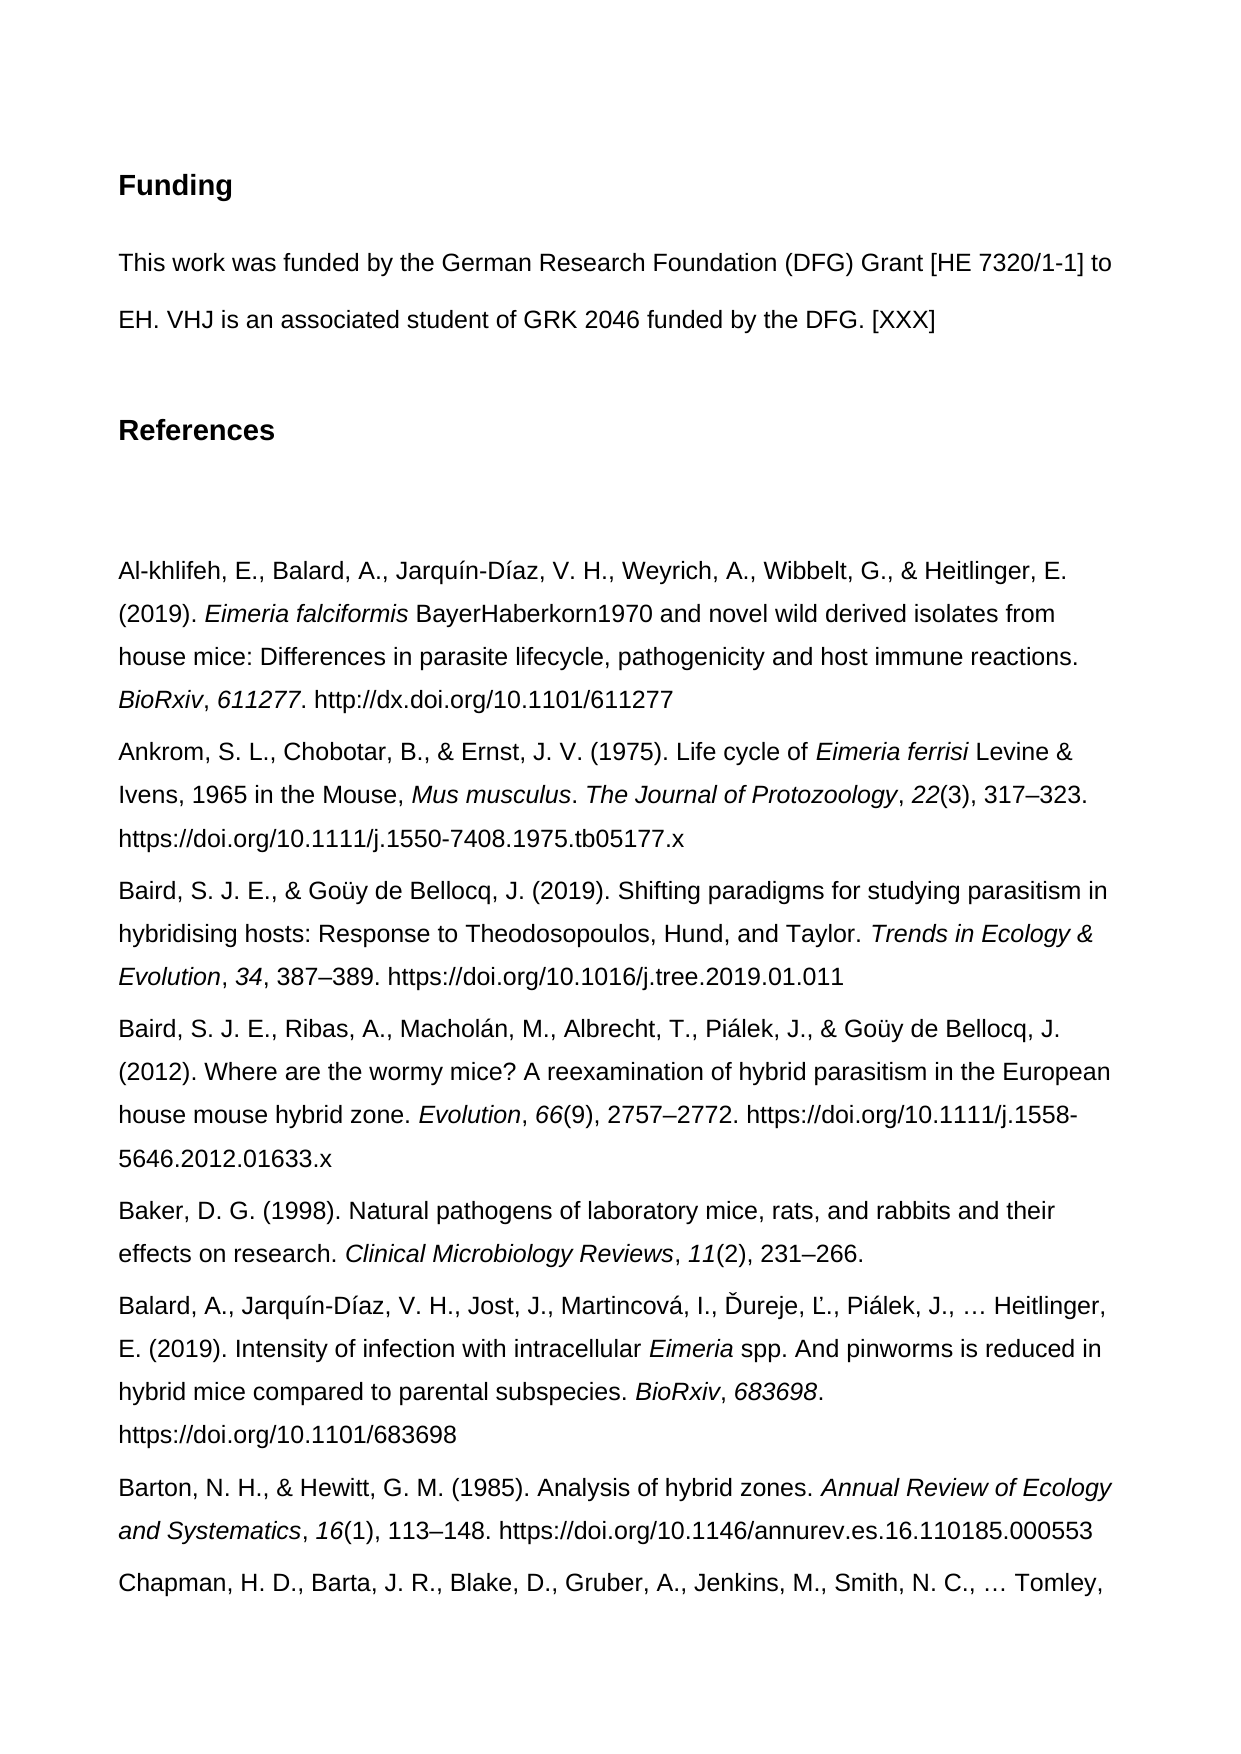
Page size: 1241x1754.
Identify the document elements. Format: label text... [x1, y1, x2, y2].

text Al-khlifeh, E., Balard, A., Jarquín-Díaz, V. H., Weyrich, A., Wibbelt, G., & Heitlinger, E. (2019). Eimeria falciformis BayerHaberkorn1970 and novel wild derived isolates from house mice: Differences in parasite lifecycle, pathogenicity and host immune reactions. BioRxiv, 611277. http://dx.doi.org/10.1101/611277 [118, 556, 1122, 714]
text Baird, S. J. E., & Goüy de Bellocq, J. (2019). Shifting paradigms for studying parasitism in hybridising hosts: Response to Theodosopoulos, Hund, and Taylor. Trends in Ecology & Evolution, 34, 387–389. https://doi.org/10.1016/j.tree.2019.01.011 [118, 876, 1122, 991]
subtitle References [118, 413, 1122, 446]
text This work was funded by the German Research Foundation (DFG) Grant [HE 7320/1-1] to EH. VHJ is an associated student of GRK 2046 funded by the DFG. [XXX] [118, 248, 1122, 334]
text Balard, A., Jarquín-Díaz, V. H., Jost, J., Martincová, I., Ďureje, Ľ., Piálek, J., … Heitlinger, E. (2019). Intensity of infection with intracellular Eimeria spp. And pinworms is reduced in hybrid mice compared to parental subspecies. BioRxiv, 683698. https://doi.org/10.1101/683698 [118, 1291, 1122, 1449]
text Barton, N. H., & Hewitt, G. M. (1985). Analysis of hybrid zones. Annual Review of Ecology and Systematics, 16(1), 113–148. https://doi.org/10.1146/annurev.es.16.110185.000553 [118, 1473, 1122, 1544]
subtitle Funding [118, 168, 1122, 202]
text Baker, D. G. (1998). Natural pathogens of laboratory mice, rats, and rabbits and their effects on research. Clinical Microbiology Reviews, 11(2), 231–266. [118, 1196, 1122, 1268]
text Ankrom, S. L., Chobotar, B., & Ernst, J. V. (1975). Life cycle of Eimeria ferrisi Levine & Ivens, 1965 in the Mouse, Mus musculus. The Journal of Protozoology, 22(3), 317–323. https://doi.org/10.1111/j.1550-7408.1975.tb05177.x [118, 737, 1122, 852]
text Baird, S. J. E., Ribas, A., Macholán, M., Albrecht, T., Piálek, J., & Goüy de Bellocq, J. (2012). Where are the wormy mice? A reexamination of hybrid parasitism in the European house mouse hybrid zone. Evolution, 66(9), 2757–2772. https://doi.org/10.1111/j.1558-5646.2012.01633.x [118, 1014, 1122, 1172]
text Chapman, H. D., Barta, J. R., Blake, D., Gruber, A., Jenkins, M., Smith, N. C., … Tomley, [118, 1568, 1122, 1597]
